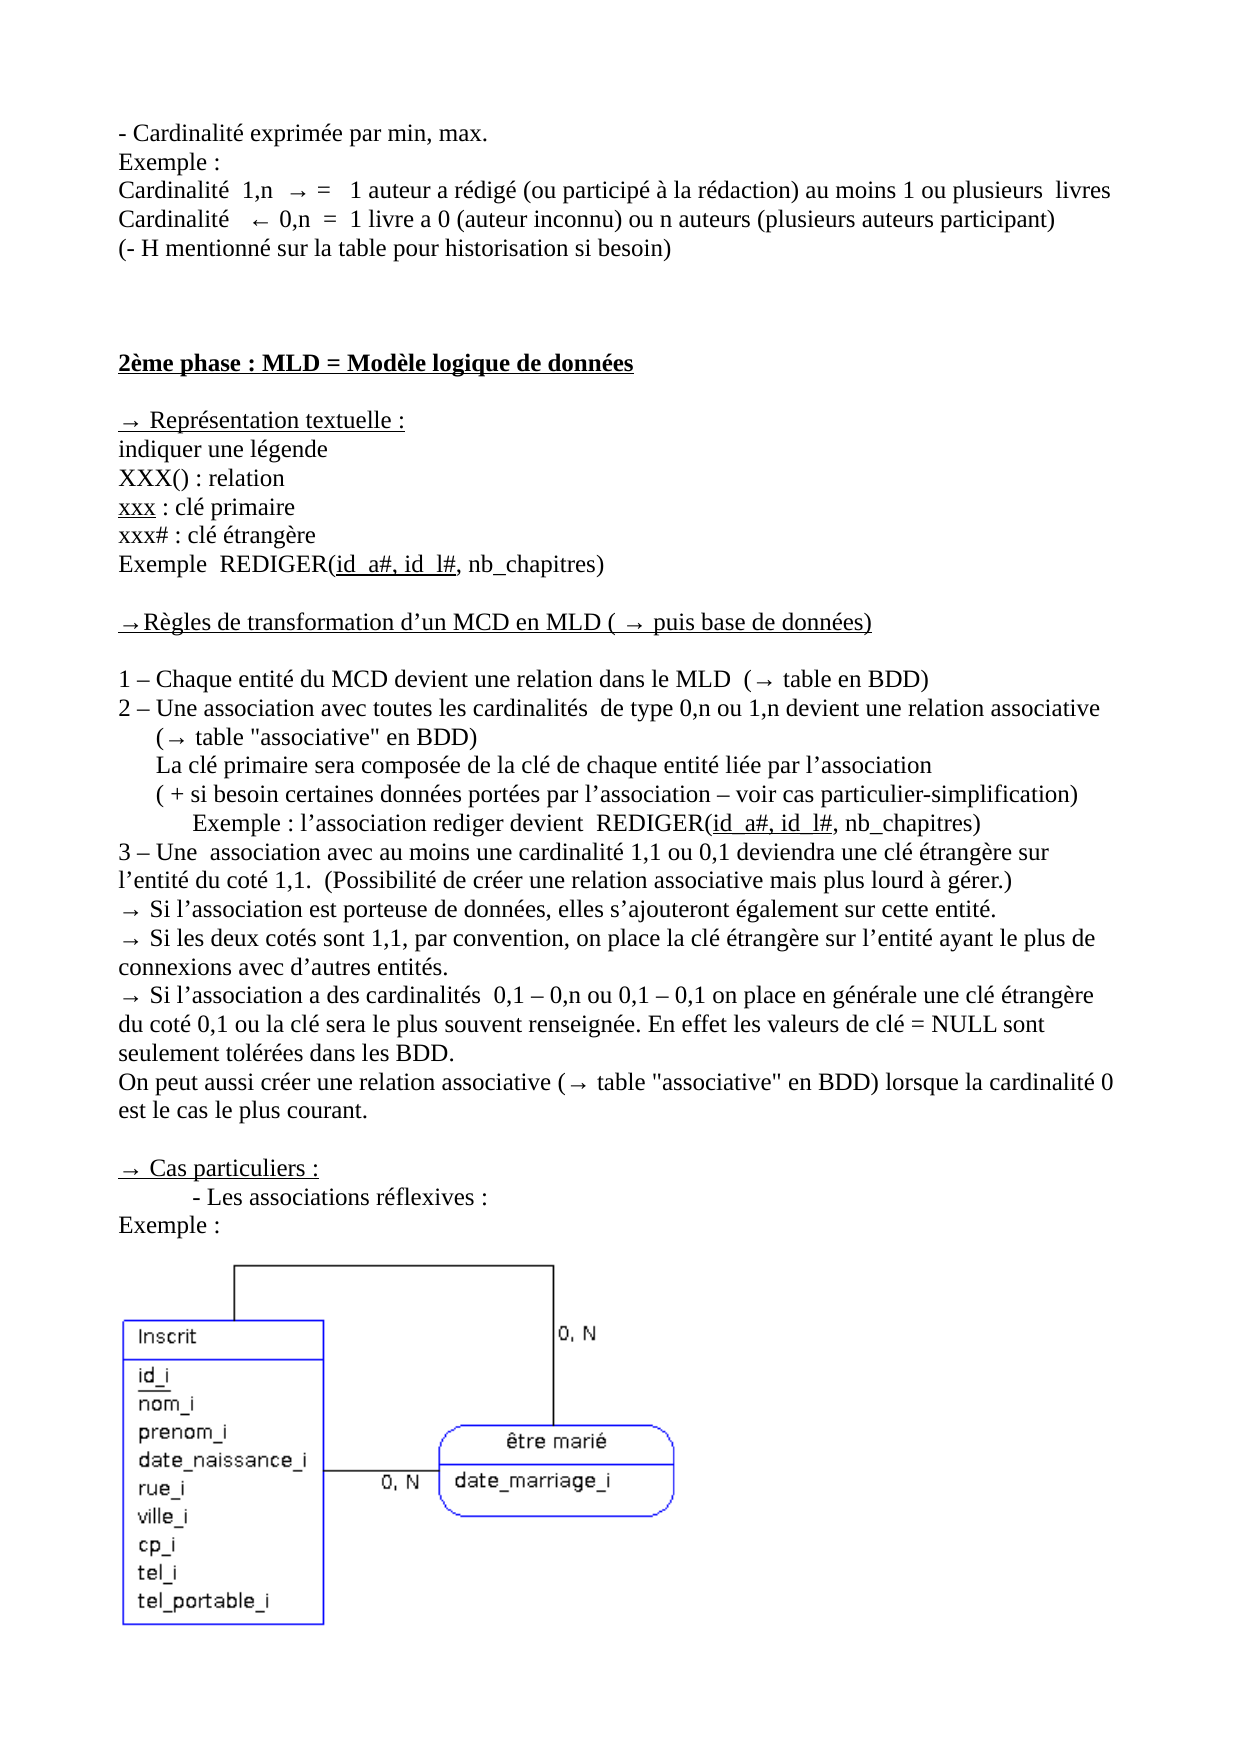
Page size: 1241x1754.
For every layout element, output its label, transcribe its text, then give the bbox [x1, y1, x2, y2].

text XXX() : relation [118, 463, 1122, 492]
text xxx# : clé étrangère [118, 521, 1122, 549]
text La clé primaire sera composée de la clé de chaque entité liée par l’association [118, 751, 1122, 779]
text 2ème phase : MLD = Modèle logique de données [118, 348, 1122, 377]
text Cardinalité 1,n → = 1 auteur a rédigé (ou participé à la rédaction) au moins 1 ou plusieurs livres [118, 176, 1122, 204]
text → Si l’association est porteuse de données, elles s’ajouteront également sur cette entité. [118, 894, 1122, 923]
text → Représentation textuelle : [118, 406, 1122, 434]
text Cardinalité ← 0,n = 1 livre a 0 (auteur inconnu) ou n auteurs (plusieurs auteurs participant) [118, 204, 1122, 233]
text 2 – Une association avec toutes les cardinalités de type 0,n ou 1,n devient une relation associative [118, 693, 1122, 722]
text Exemple : l’association rediger devient REDIGER(id_a#, id_l#, nb_chapitres) [118, 808, 1122, 837]
text - Les associations réflexives : [118, 1182, 1122, 1211]
text (- H mentionné sur la table pour historisation si besoin) [118, 233, 1122, 262]
text Exemple : [118, 1211, 1122, 1239]
text indiquer une légende [118, 434, 1122, 463]
text Exemple REDIGER(id_a#, id_l#, nb_chapitres) [118, 549, 1122, 578]
text → Si l’association a des cardinalités 0,1 – 0,n ou 0,1 – 0,1 on place en générale une clé étrangère du coté 0,1 ou la clé sera le plus souvent renseignée. En effet les valeurs de clé = NULL sont seulement tolérées dans les BDD. [118, 981, 1122, 1067]
text →Règles de transformation d’un MCD en MLD ( → puis base de données) [118, 607, 1122, 636]
text 3 – Une association avec au moins une cardinalité 1,1 ou 0,1 deviendra une clé étrangère sur l’entité du coté 1,1. (Possibilité de créer une relation associative mais plus lourd à gérer.) [118, 837, 1122, 894]
text On peut aussi créer une relation associative (→ table "associative" en BDD) lorsque la cardinalité 0 est le cas le plus courant. [118, 1067, 1122, 1124]
text → Si les deux cotés sont 1,1, par convention, on place la clé étrangère sur l’entité ayant le plus de connexions avec d’autres entités. [118, 923, 1122, 981]
picture [118, 1259, 675, 1630]
text xxx : clé primaire [118, 492, 1122, 521]
text ( + si besoin certaines données portées par l’association – voir cas particulier-simplification) [118, 779, 1122, 808]
text - Cardinalité exprimée par min, max. [118, 118, 1122, 147]
text → Cas particuliers : [118, 1153, 1122, 1182]
text Exemple : [118, 147, 1122, 176]
text 1 – Chaque entité du MCD devient une relation dans le MLD (→ table en BDD) [118, 664, 1122, 693]
text (→ table "associative" en BDD) [118, 722, 1122, 751]
